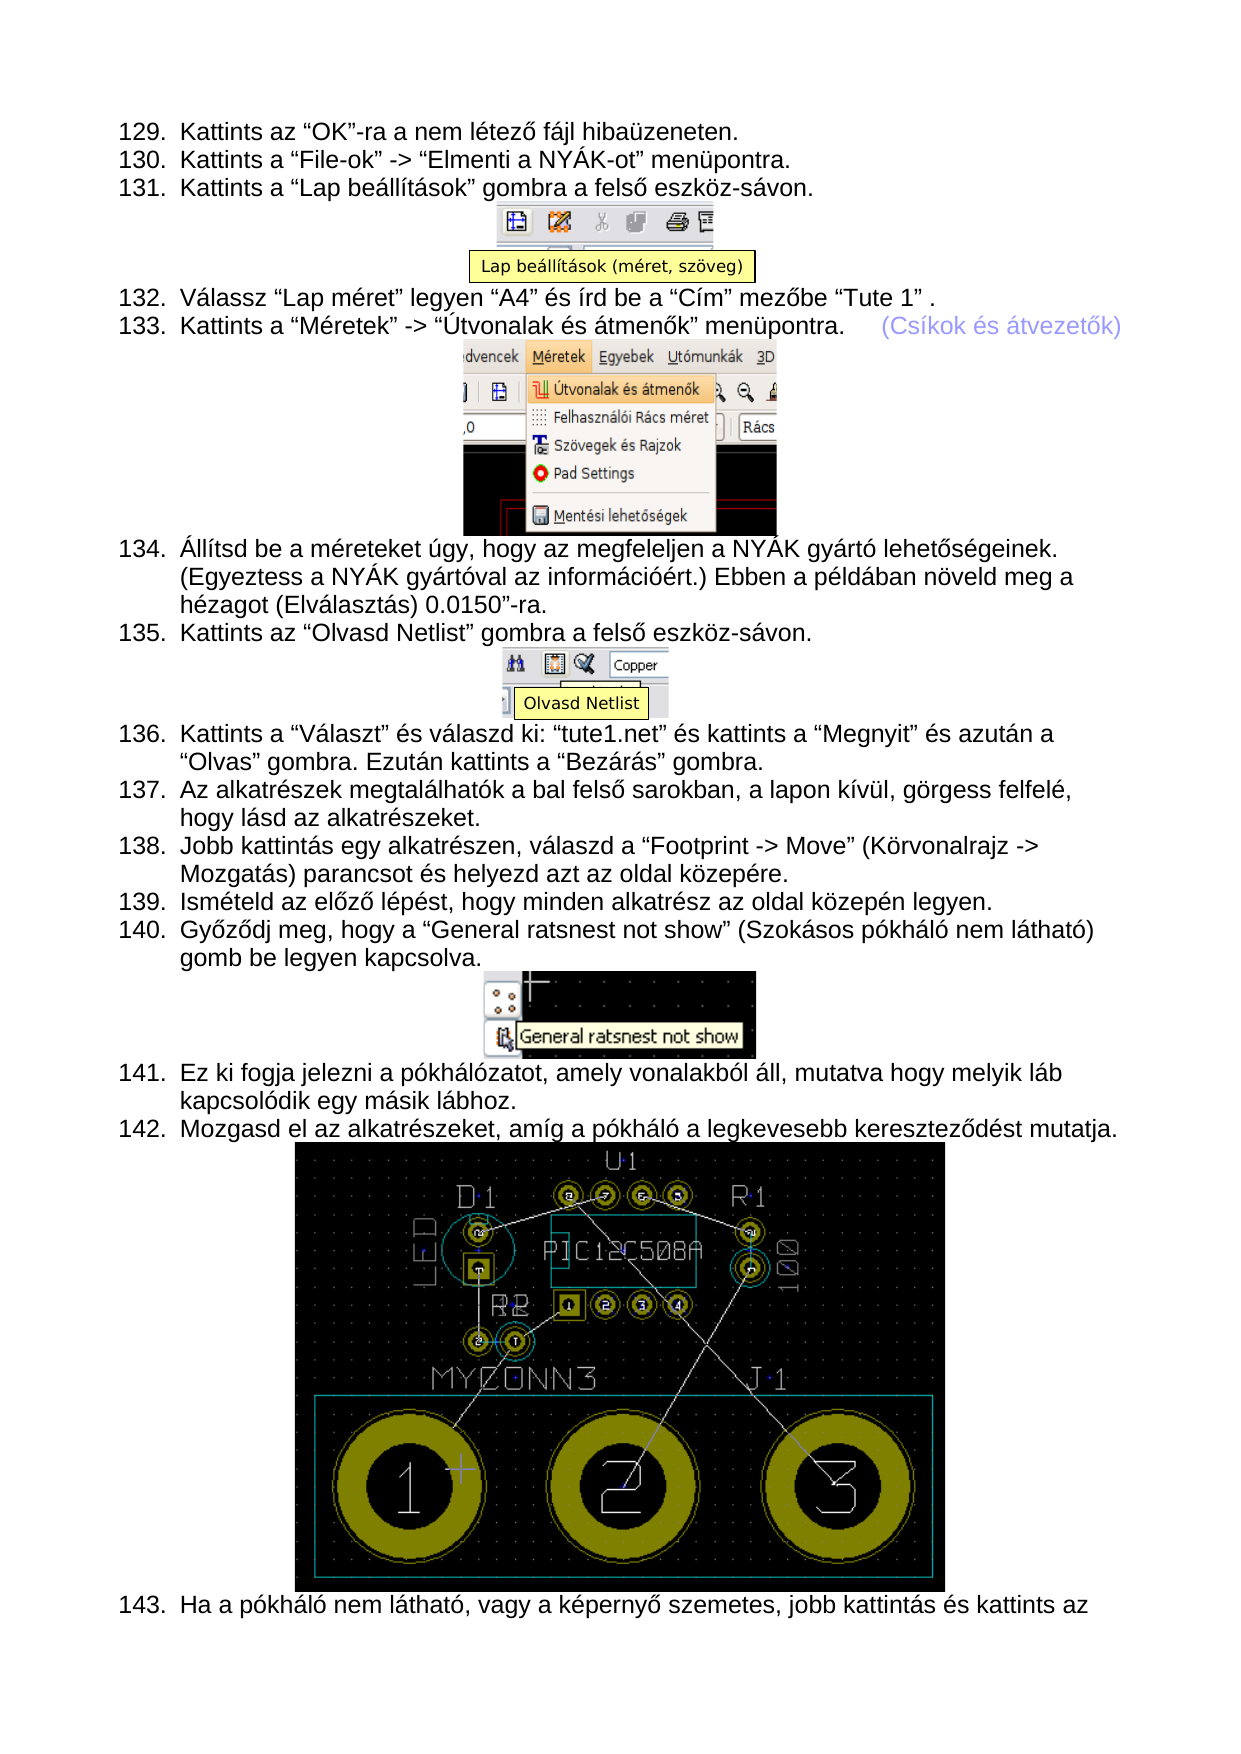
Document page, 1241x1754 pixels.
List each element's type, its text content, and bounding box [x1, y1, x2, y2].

picture [463, 339, 777, 536]
list Kattints az “OK”-ra a nem létező fájl hibaüzeneten. [118, 118, 1122, 146]
list Ha a pókháló nem látható, vagy a képernyő szemetes, jobb kattintás és kattints az [118, 1142, 1122, 1619]
list Ismételd az előző lépést, hogy minden alkatrész az oldal közepén legyen. [118, 888, 1122, 916]
list Állítsd be a méreteket úgy, hogy az megfeleljen a NYÁK gyártó lehetőségeinek. (Egyeztess a NYÁK gyártóval az információért.) Ebben a példában növeld meg a hézagot (Elválasztás) 0.0150”-ra. [118, 339, 1122, 619]
list Az alkatrészek megtalálhatók a bal felső sarokban, a lapon kívül, görgess felfelé, hogy lásd az alkatrészeket. [118, 776, 1122, 832]
list Győződj meg, hogy a “General ratsnest not show” (Szokásos pókháló nem látható) gomb be legyen kapcsolva. [118, 916, 1122, 971]
list Kattints a “Választ” és válaszd ki: “tute1.net” és kattints a “Megnyit” és azután a “Olvas” gombra. Ezután kattints a “Bezárás” gombra. [118, 647, 1122, 776]
list Kattints az “Olvasd Netlist” gombra a felső eszköz-sávon. [118, 619, 1122, 647]
list Kattints a “Méretek” -> “Útvonalak és átmenők” menüpontra. (Csíkok és átvezetők) [118, 312, 1122, 339]
list Válassz “Lap méret” legyen “A4” és írd be a “Cím” mezőbe “Tute 1” . [118, 202, 1122, 312]
list Kattints a “Lap beállítások” gombra a felső eszköz-sávon. [118, 174, 1122, 202]
list Mozgasd el az alkatrészeket, amíg a pókháló a legkevesebb kereszteződést mutatja. [118, 1114, 1122, 1142]
list Jobb kattintás egy alkatrészen, válaszd a “Footprint -> Move” (Körvonalrajz -> Mozgatás) parancsot és helyezd azt az oldal közepére. [118, 832, 1122, 888]
list Ez ki fogja jelezni a pókhálózatot, amely vonalakból áll, mutatva hogy melyik láb kapcsolódik egy másik lábhoz. [118, 971, 1122, 1114]
list Kattints a “File-ok” -> “Elmenti a NYÁK-ot” menüpontra. [118, 146, 1122, 174]
